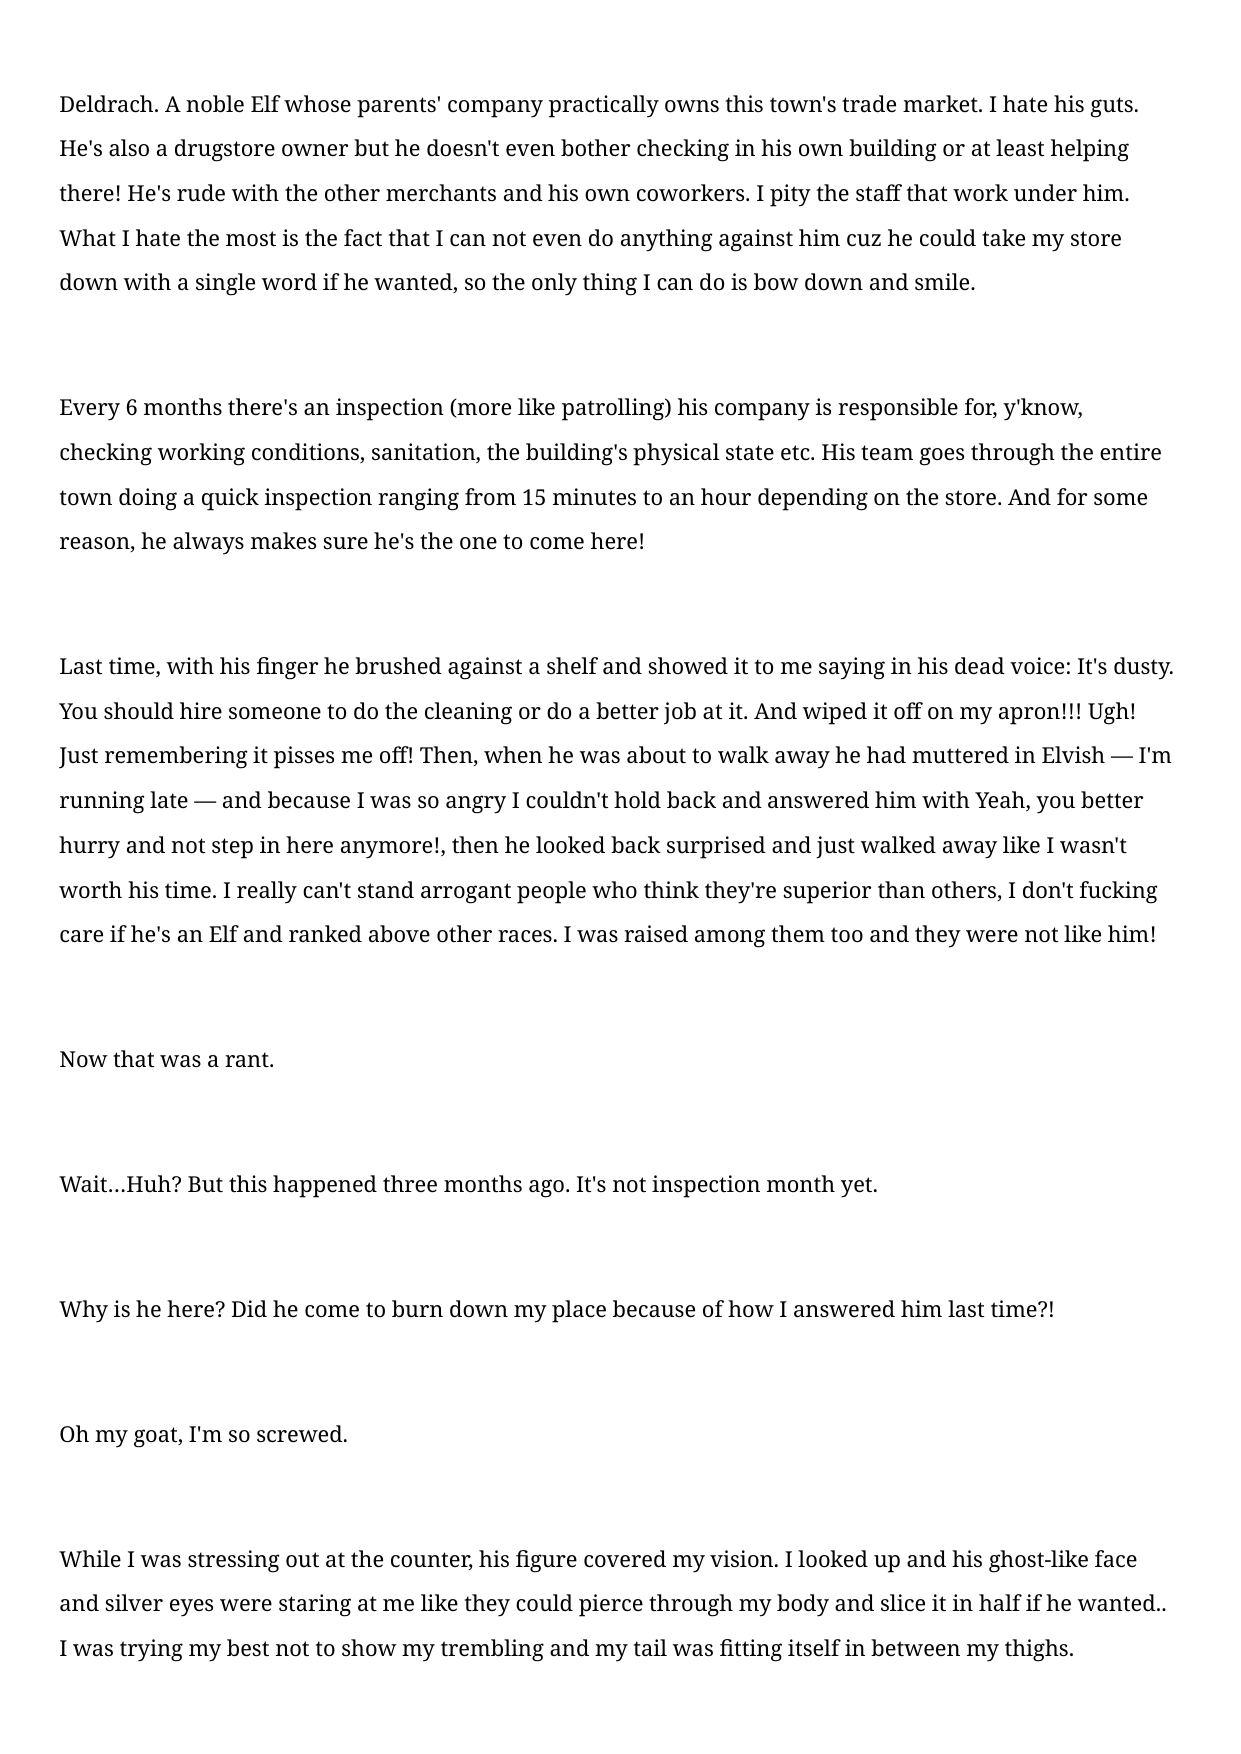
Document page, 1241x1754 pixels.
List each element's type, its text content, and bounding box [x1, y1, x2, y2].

text Wait…Huh? But this happened three months ago. It's not inspection month yet. [59, 1169, 1181, 1199]
text Last time, with his finger he brushed against a shelf and showed it to me saying in his dead voice: It's dusty. You should hire someone to do the cleaning or do a better job at it. And wiped it off on my apron!!! Ugh! Just remembering it pisses me off! Then, when he was about to walk away he had muttered in Elvish — I'm running late — and because I was so angry I couldn't hold back and answered him with Yeah, you better hurry and not step in here anymore!, then he looked back surprised and just walked away like I wasn't worth his time. I really can't stand arrogant people who think they're superior than others, I don't fucking care if he's an Elf and ranked above other races. I was raised among them too and they were not like him! [59, 651, 1181, 949]
text Every 6 months there's an inspection (more like patrolling) his company is responsible for, y'know, checking working conditions, sanitation, the building's physical state etc. His team goes through the entire town doing a quick inspection ranging from 15 minutes to an hour depending on the store. And for some reason, he always makes sure he's the one to come here! [59, 392, 1181, 556]
text While I was stressing out at the counter, his figure covered my vision. I looked up and his ghost-like face and silver eyes were staring at me like they could pierce through my body and slice it in half if he wanted.. I was trying my best not to show my trembling and my tail was fitting itself in between my thighs. [59, 1544, 1181, 1663]
text Why is he here? Did he come to burn down my place because of how I answered him last time?! [59, 1294, 1181, 1324]
text Deldrach. A noble Elf whose parents' company practically owns this town's trade market. I hate his guts. He's also a drugstore owner but he doesn't even bother checking in his own building or at least helping there! He's rude with the other merchants and his own coworkers. I pity the staff that work under him. What I hate the most is the fact that I can not even do anything against him cuz he could take my store down with a single word if he wanted, so the only thing I can do is bow down and smile. [59, 88, 1181, 297]
text Now that was a rant. [59, 1044, 1181, 1074]
text Oh my goat, I'm so screwed. [59, 1419, 1181, 1449]
